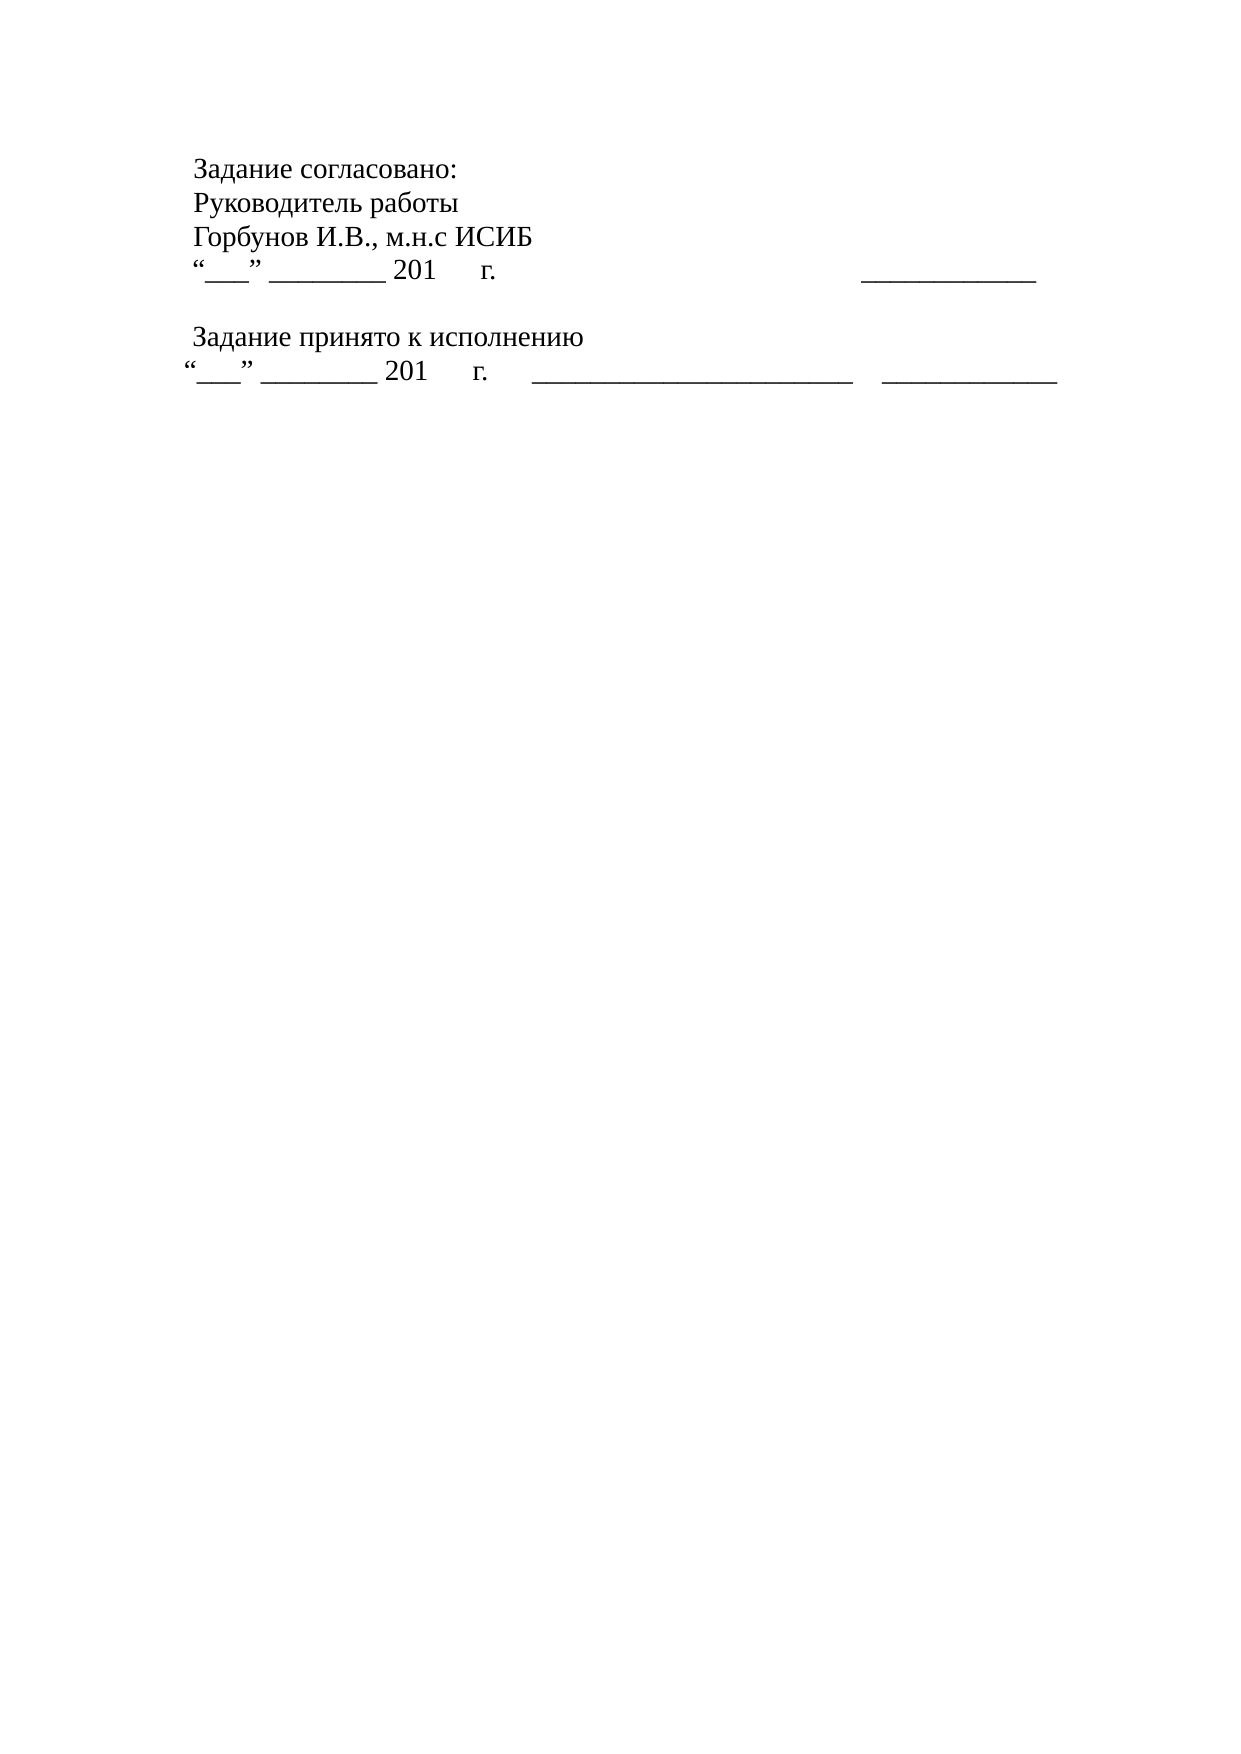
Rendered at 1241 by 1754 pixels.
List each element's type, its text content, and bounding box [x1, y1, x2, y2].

text Горбунов И.В., м.н.с ИСИБ [118, 219, 1122, 252]
text Задание согласовано: [118, 152, 1122, 185]
text “___” ________ 201 г. ______________________ ____________ [118, 353, 1122, 386]
text Задание принято к исполнению [118, 319, 1122, 353]
text Руководитель работы [118, 185, 1122, 219]
text “___” ________ 201 г. ____________ [192, 252, 1122, 286]
